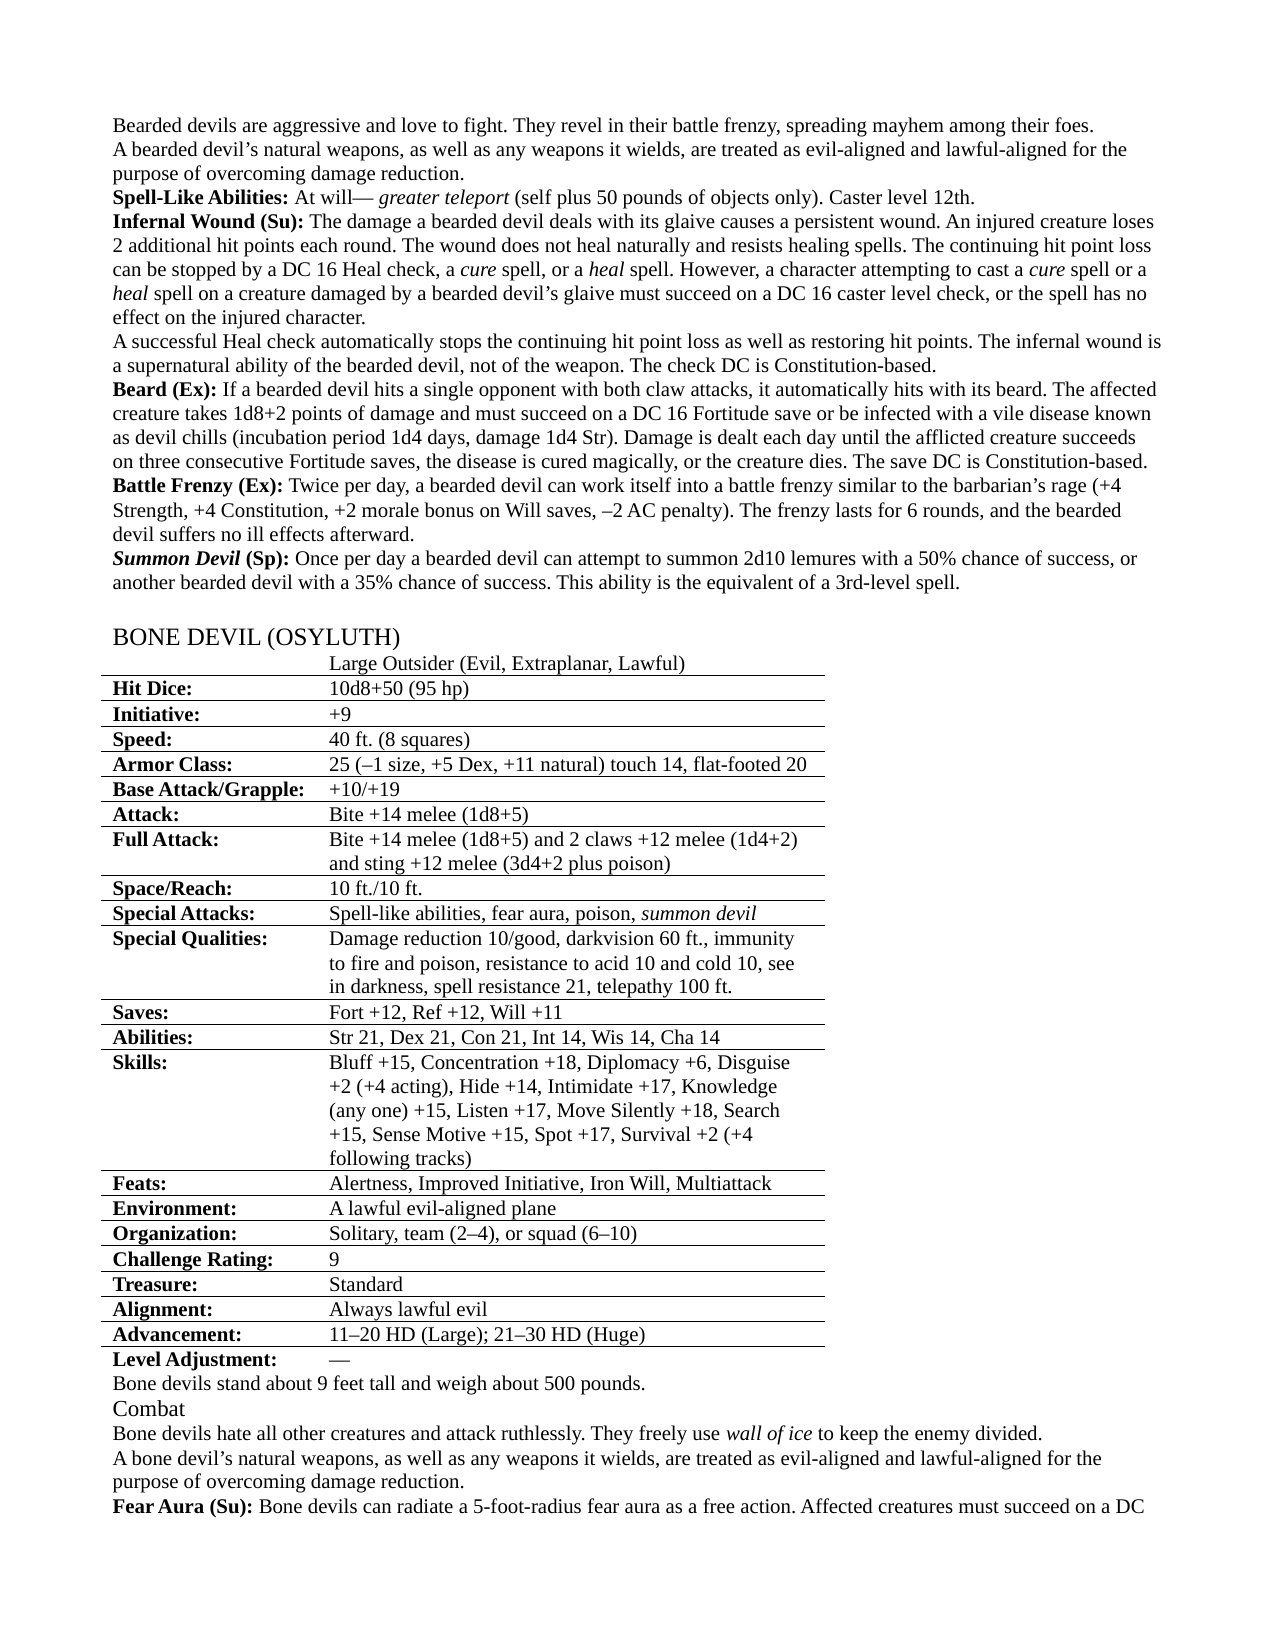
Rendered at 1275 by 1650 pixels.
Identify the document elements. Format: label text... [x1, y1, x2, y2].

table_cell Special Qualities: [101, 926, 318, 998]
text Bearded devils are aggressive and love to fight. They revel in their battle frenzy, spreading mayhem among their foes. [112, 112, 1162, 137]
text Spell-Like Abilities: At will— greater teleport (self plus 50 pounds of objects only). Caster level 12th. [112, 185, 1162, 209]
table_cell Damage reduction 10/good, darkvision 60 ft., immunity to fire and poison, resistance to acid 10 and cold 10, see in darkness, spell resistance 21, telepathy 100 ft. [318, 926, 825, 998]
table_cell 9 [318, 1246, 825, 1271]
table_cell Fort +12, Ref +12, Will +11 [318, 1000, 825, 1024]
table_cell — [318, 1347, 825, 1371]
table_cell Full Attack: [101, 827, 318, 875]
table_cell 11–20 HD (Large); 21–30 HD (Huge) [318, 1322, 825, 1346]
table_cell Hit Dice: [101, 676, 318, 700]
table_cell +10/+19 [318, 777, 825, 801]
table_cell Attack: [101, 802, 318, 826]
text Summon Devil (Sp): Once per day a bearded devil can attempt to summon 2d10 lemures with a 50% chance of success, or another bearded devil with a 35% chance of success. This ability is the equivalent of a 3rd-level spell. [112, 546, 1162, 594]
table_cell 40 ft. (8 squares) [318, 727, 825, 751]
table_cell 10d8+50 (95 hp) [318, 676, 825, 700]
text A bearded devil’s natural weapons, as well as any weapons it wields, are treated as evil-aligned and lawful-aligned for the purpose of overcoming damage reduction. [112, 137, 1162, 185]
table_cell A lawful evil-aligned plane [318, 1196, 825, 1220]
text Bone devils hate all other creatures and attack ruthlessly. They freely use wall of ice to keep the enemy divided. [112, 1421, 1162, 1445]
table_cell Skills: [101, 1050, 318, 1170]
text Infernal Wound (Su): The damage a bearded devil deals with its glaive causes a persistent wound. An injured creature loses 2 additional hit points each round. The wound does not heal naturally and resists healing spells. The continuing hit point loss can be stopped by a DC 16 Heal check, a cure spell, or a heal spell. However, a character attempting to cast a cure spell or a heal spell on a creature damaged by a bearded devil’s glaive must succeed on a DC 16 caster level check, or the spell has no effect on the injured character. [112, 209, 1162, 329]
table_cell Bite +14 melee (1d8+5) [318, 802, 825, 826]
table_cell 10 ft./10 ft. [318, 876, 825, 900]
text Bone devils stand about 9 feet tall and weigh about 500 pounds. [112, 1371, 1162, 1395]
table_cell Special Attacks: [101, 901, 318, 925]
table_cell Treasure: [101, 1272, 318, 1296]
table_cell Organization: [101, 1221, 318, 1245]
text BONE DEVIL (OSYLUTH) [112, 622, 1162, 651]
table_cell Alignment: [101, 1297, 318, 1321]
table_cell Saves: [101, 1000, 318, 1024]
text Fear Aura (Su): Bone devils can radiate a 5-foot-radius fear aura as a free action. Affected creatures must succeed on a DC [112, 1493, 1162, 1518]
table_cell Abilities: [101, 1025, 318, 1049]
table_cell Advancement: [101, 1322, 318, 1346]
text Combat [112, 1395, 1162, 1421]
table_cell Bite +14 melee (1d8+5) and 2 claws +12 melee (1d4+2) and sting +12 melee (3d4+2 plus poison) [318, 827, 825, 875]
text A bone devil’s natural weapons, as well as any weapons it wields, are treated as evil-aligned and lawful-aligned for the purpose of overcoming damage reduction. [112, 1445, 1162, 1493]
text A successful Heal check automatically stops the continuing hit point loss as well as restoring hit points. The infernal wound is a supernatural ability of the bearded devil, not of the weapon. The check DC is Constitution-based. [112, 329, 1162, 377]
table_header Large Outsider (Evil, Extraplanar, Lawful) [318, 651, 825, 675]
table_cell Bluff +15, Concentration +18, Diplomacy +6, Disguise +2 (+4 acting), Hide +14, Intimidate +17, Knowledge (any one) +15, Listen +17, Move Silently +18, Search +15, Sense Motive +15, Spot +17, Survival +2 (+4 following tracks) [318, 1050, 825, 1170]
table_cell Spell-like abilities, fear aura, poison, summon devil [318, 901, 825, 925]
text Battle Frenzy (Ex): Twice per day, a bearded devil can work itself into a battle frenzy similar to the barbarian’s rage (+4 Strength, +4 Constitution, +2 morale bonus on Will saves, –2 AC penalty). The frenzy lasts for 6 rounds, and the bearded devil suffers no ill effects afterward. [112, 473, 1162, 546]
table_cell Environment: [101, 1196, 318, 1220]
table_cell +9 [318, 701, 825, 726]
table_cell Feats: [101, 1171, 318, 1195]
table_cell Solitary, team (2–4), or squad (6–10) [318, 1221, 825, 1245]
table_cell Standard [318, 1272, 825, 1296]
table_cell Alertness, Improved Initiative, Iron Will, Multiattack [318, 1171, 825, 1195]
table_cell Str 21, Dex 21, Con 21, Int 14, Wis 14, Cha 14 [318, 1025, 825, 1049]
table_cell Armor Class: [101, 752, 318, 776]
table_cell Space/Reach: [101, 876, 318, 900]
table_cell Speed: [101, 727, 318, 751]
text Beard (Ex): If a bearded devil hits a single opponent with both claw attacks, it automatically hits with its beard. The affected creature takes 1d8+2 points of damage and must succeed on a DC 16 Fortitude save or be infected with a vile disease known as devil chills (incubation period 1d4 days, damage 1d4 Str). Damage is dealt each day until the afflicted creature succeeds on three consecutive Fortitude saves, the disease is cured magically, or the creature dies. The save DC is Constitution-based. [112, 377, 1162, 473]
table_cell Always lawful evil [318, 1297, 825, 1321]
table_header [101, 651, 318, 675]
table_cell Initiative: [101, 701, 318, 726]
table_cell Challenge Rating: [101, 1246, 318, 1271]
table_cell Base Attack/Grapple: [101, 777, 318, 801]
table_cell Level Adjustment: [101, 1347, 318, 1371]
table_cell 25 (–1 size, +5 Dex, +11 natural) touch 14, flat-footed 20 [318, 752, 825, 776]
